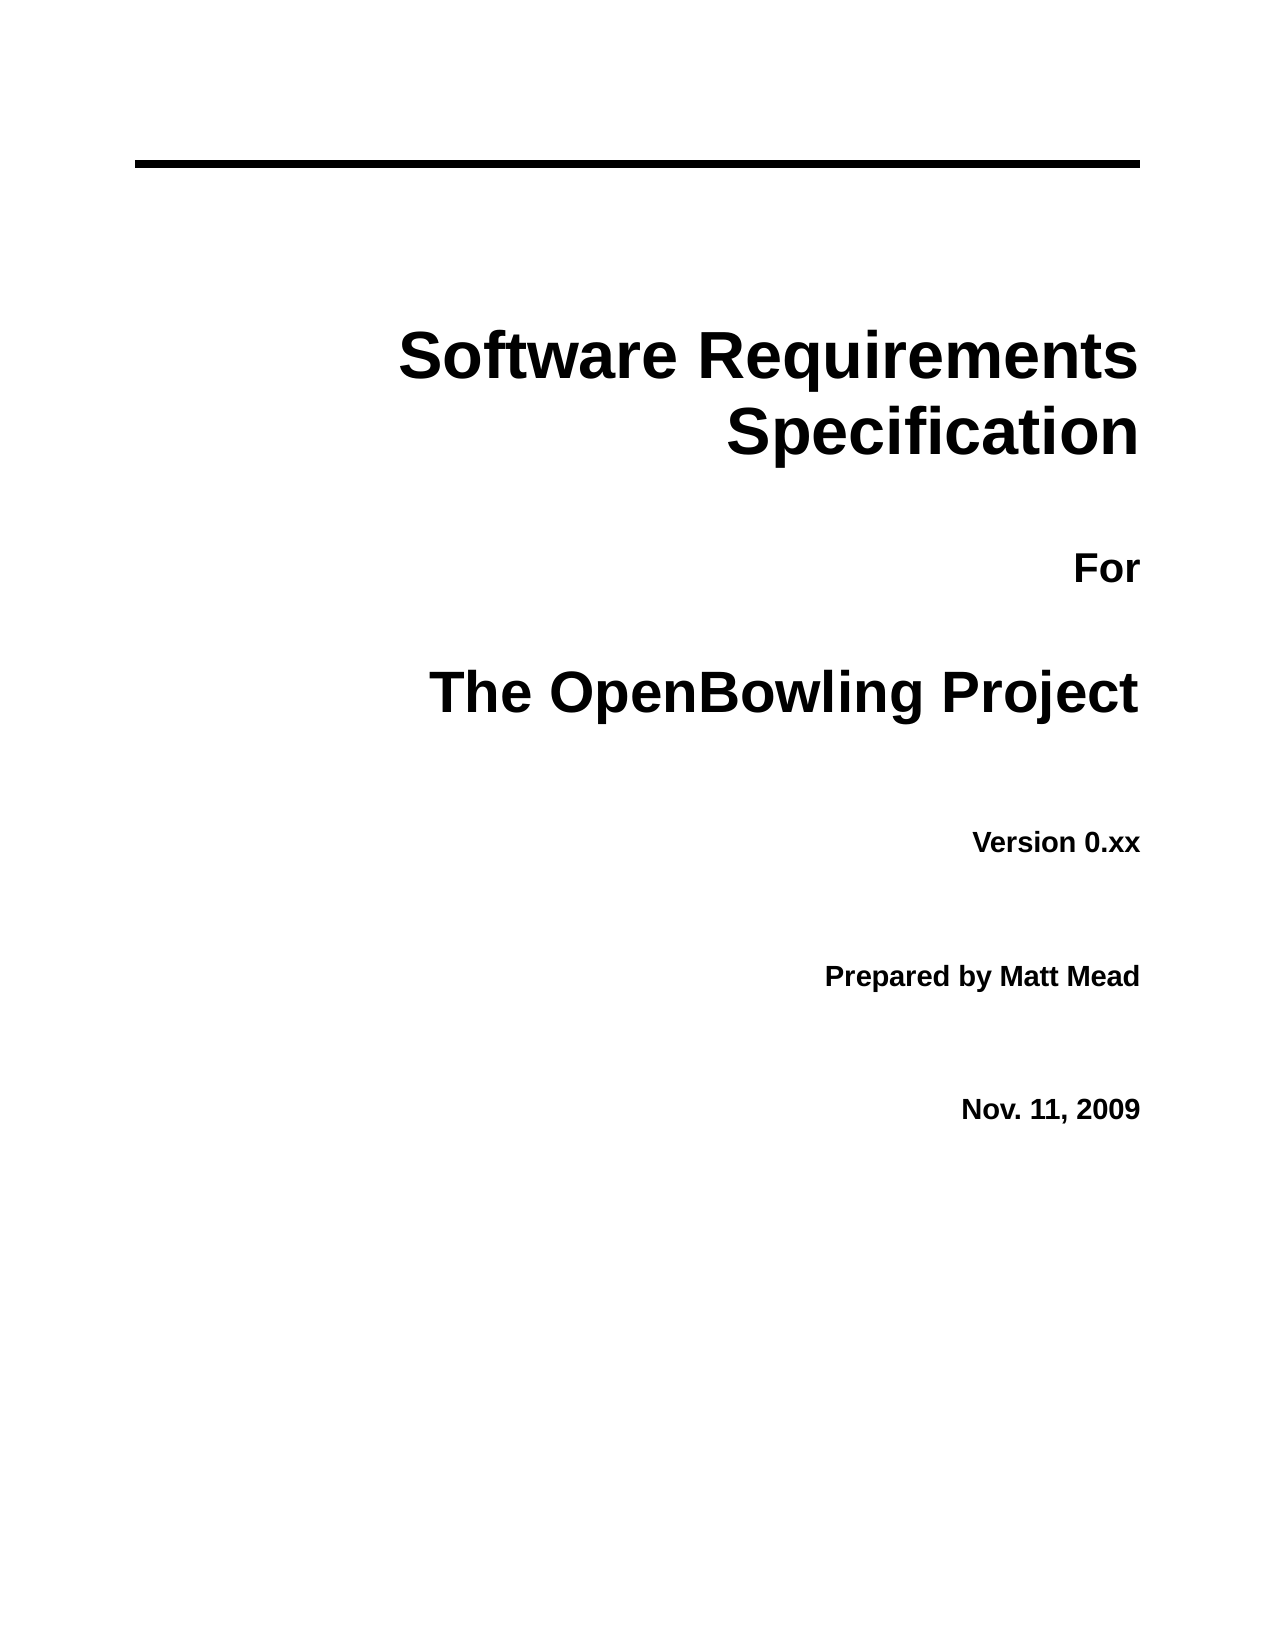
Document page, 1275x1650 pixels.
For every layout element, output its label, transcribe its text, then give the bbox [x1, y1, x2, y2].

text Nov. 11, 2009 [135, 1092, 1140, 1126]
title Software Requirements Specification [135, 316, 1140, 468]
title For [135, 543, 1140, 591]
text Version 0.xx [135, 825, 1140, 859]
text Prepared by Matt Mead [135, 959, 1140, 992]
title The OpenBowling Project [135, 658, 1140, 725]
